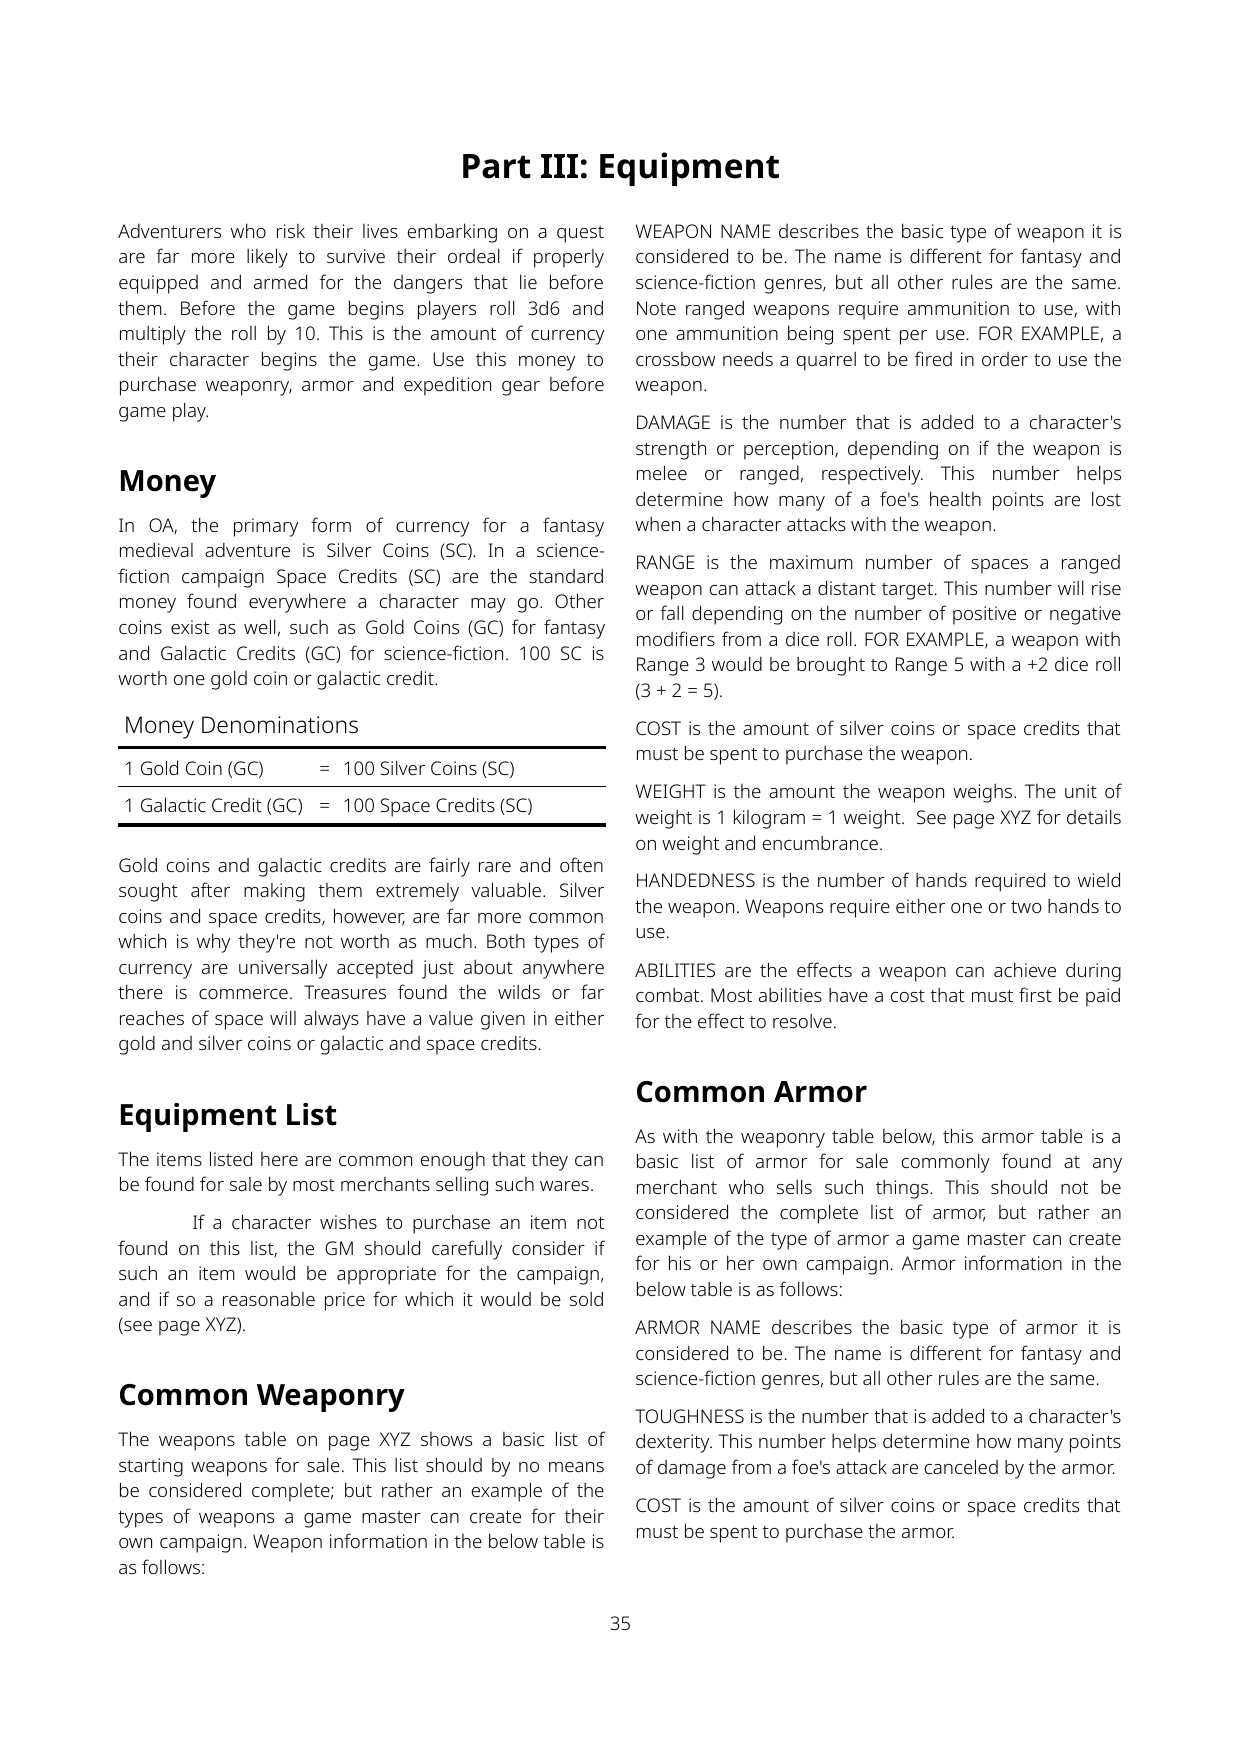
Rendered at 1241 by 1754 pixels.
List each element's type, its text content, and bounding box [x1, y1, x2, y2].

table_cell 1 Gold Coin (GC) [118, 749, 312, 786]
subtitle Common Armor [635, 1071, 1122, 1111]
text COST is the amount of silver coins or space credits that must be spent to purchase the weapon. [635, 715, 1122, 766]
table_cell 100 Space Credits (SC) [337, 787, 606, 823]
text ARMOR NAME describes the basic type of armor it is considered to be. The name is different for fantasy and science-fiction genres, but all other rules are the same. [635, 1314, 1122, 1391]
text In OA, the primary form of currency for a fantasy medieval adventure is Silver Coins (SC). In a science-fiction campaign Space Credits (SC) are the standard money found everywhere a character may go. Other coins exist as well, such as Gold Coins (GC) for fantasy and Galactic Credits (GC) for science-fiction. 100 SC is worth one gold coin or galactic credit. [118, 512, 605, 691]
text The weapons table on page XYZ shows a basic list of starting weapons for sale. This list should by no means be considered complete; but rather an example of the types of weapons a game master can create for their own campaign. Weapon information in the below table is as follows: [118, 1427, 605, 1580]
subtitle Equipment List [118, 1094, 605, 1133]
table_header Money Denominations [118, 703, 606, 746]
text WEIGHT is the amount the weapon weighs. The unit of weight is 1 kilogram = 1 weight. See page XYZ for details on weight and encumbrance. [635, 779, 1122, 855]
subtitle Common Weaponry [118, 1374, 605, 1414]
text As with the weaponry table below, this armor table is a basic list of armor for sale commonly found at any merchant who sells such things. This should not be considered the complete list of armor, but rather an example of the type of armor a game master can create for his or her own campaign. Armor information in the below table is as follows: [635, 1123, 1122, 1302]
table_cell = [312, 749, 337, 786]
text DAMAGE is the number that is added to a character's strength or perception, depending on if the weapon is melee or ranged, respectively. This number helps determine how many of a foe's health points are lost when a character attacks with the weapon. [635, 409, 1122, 537]
table_cell 1 Galactic Credit (GC) [118, 787, 312, 823]
text COST is the amount of silver coins or space credits that must be spent to purchase the armor. [635, 1492, 1122, 1543]
subtitle Money [118, 460, 605, 500]
text TOUGHNESS is the number that is added to a character's dexterity. This number helps determine how many points of damage from a foe's attack are canceled by the armor. [635, 1403, 1122, 1480]
text ABILITIES are the effects a weapon can achieve during combat. Most abilities have a cost that must first be paid for the effect to resolve. [635, 957, 1122, 1033]
table_cell = [312, 787, 337, 823]
text Gold coins and galactic credits are fairly rare and often sought after making them extremely valuable. Silver coins and space credits, however, are far more common which is why they're not worth as much. Both types of currency are universally accepted just about anywhere there is commerce. Treasures found the wilds or far reaches of space will always have a value given in either gold and silver coins or galactic and space credits. [118, 827, 605, 1056]
text The items listed here are common enough that they can be found for sale by most merchants selling such wares. [118, 1146, 605, 1197]
text If a character wishes to purchase an item not found on this list, the GM should carefully consider if such an item would be appropriate for the campaign, and if so a reasonable price for which it would be sold (see page XYZ). [118, 1209, 605, 1337]
text Adventurers who risk their lives embarking on a quest are far more likely to survive their ordeal if properly equipped and armed for the dangers that lie before them. Before the game begins players roll 3d6 and multiply the roll by 10. This is the amount of currency their character begins the game. Use this money to purchase weaponry, armor and expedition gear before game play. [118, 218, 605, 422]
text WEAPON NAME describes the basic type of weapon it is considered to be. The name is different for fantasy and science-fiction genres, but all other rules are the same. Note ranged weapons require ammunition to use, with one ammunition being spent per use. FOR EXAMPLE, a crossbow needs a quarrel to be fired in order to use the weapon. [635, 218, 1122, 397]
table_cell 100 Silver Coins (SC) [337, 749, 606, 786]
text RANGE is the maximum number of spaces a ranged weapon can attack a distant target. This number will rise or fall depending on the number of positive or negative modifiers from a dice roll. FOR EXAMPLE, a weapon with Range 3 would be brought to Range 5 with a +2 dice roll (3 + 2 = 5). [635, 549, 1122, 703]
text HANDEDNESS is the number of hands required to wield the weapon. Weapons require either one or two hands to use. [635, 868, 1122, 944]
